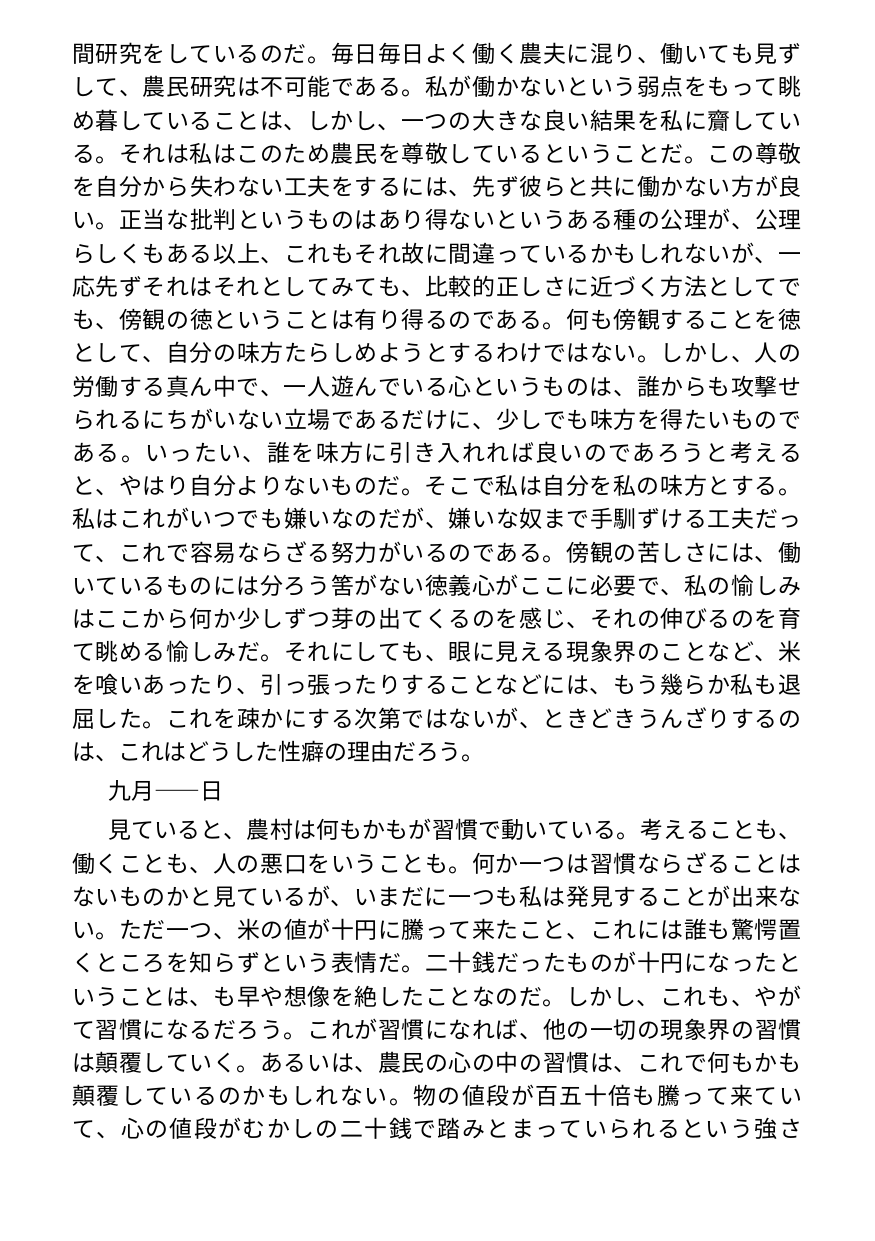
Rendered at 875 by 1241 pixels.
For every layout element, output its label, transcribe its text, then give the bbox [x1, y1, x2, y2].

text 間研究をしているのだ。毎日毎日よく働く農夫に混り、働いても見ずして、農民研究は不可能である。私が働かないという弱点をもって眺め暮していることは、しかし、一つの大きな良い結果を私に齎している。それは私はこのため農民を尊敬しているということだ。この尊敬を自分から失わない工夫をするには、先ず彼らと共に働かない方が良い。正当な批判というものはあり得ないというある種の公理が、公理らしくもある以上、これもそれ故に間違っているかもしれないが、一応先ずそれはそれとしてみても、比較的正しさに近づく方法としてでも、傍観の徳ということは有り得るのである。何も傍観することを徳として、自分の味方たらしめようとするわけではない。しかし、人の労働する真ん中で、一人遊んでいる心というものは、誰からも攻撃せられるにちがいない立場であるだけに、少しでも味方を得たいものである。いったい、誰を味方に引き入れれば良いのであろうと考えると、やはり自分よりないものだ。そこで私は自分を私の味方とする。私はこれがいつでも嫌いなのだが、嫌いな奴まで手馴ずける工夫だって、これで容易ならざる努力がいるのである。傍観の苦しさには、働いているものには分ろう筈がない徳義心がここに必要で、私の愉しみはここから何か少しずつ芽の出てくるのを感じ、それの伸びるのを育て眺める愉しみだ。それにしても、眼に見える現象界のことなど、米を喰いあったり、引っ張ったりすることなどには、もう幾らか私も退屈した。これを疎かにする次第ではないが、ときどきうんざりするのは、これはどうした性癖の理由だろう。 [72, 36, 802, 767]
text 見ていると、農村は何もかもが習慣で動いている。考えることも、働くことも、人の悪口をいうことも。何か一つは習慣ならざることはないものかと見ているが、いまだに一つも私は発見することが出来ない。ただ一つ、米の値が十円に騰って来たこと、これには誰も驚愕置くところを知らずという表情だ。二十銭だったものが十円になったということは、も早や想像を絶したことなのだ。しかし、これも、やがて習慣になるだろう。これが習慣になれば、他の一切の現象界の習慣は顛覆していく。あるいは、農民の心の中の習慣は、これで何もかも顛覆しているのかもしれない。物の値段が百五十倍も騰って来ていて、心の値段がむかしの二十銭で踏みとまっていられるという強さ [72, 812, 802, 1144]
text 九月――日 [72, 773, 802, 806]
